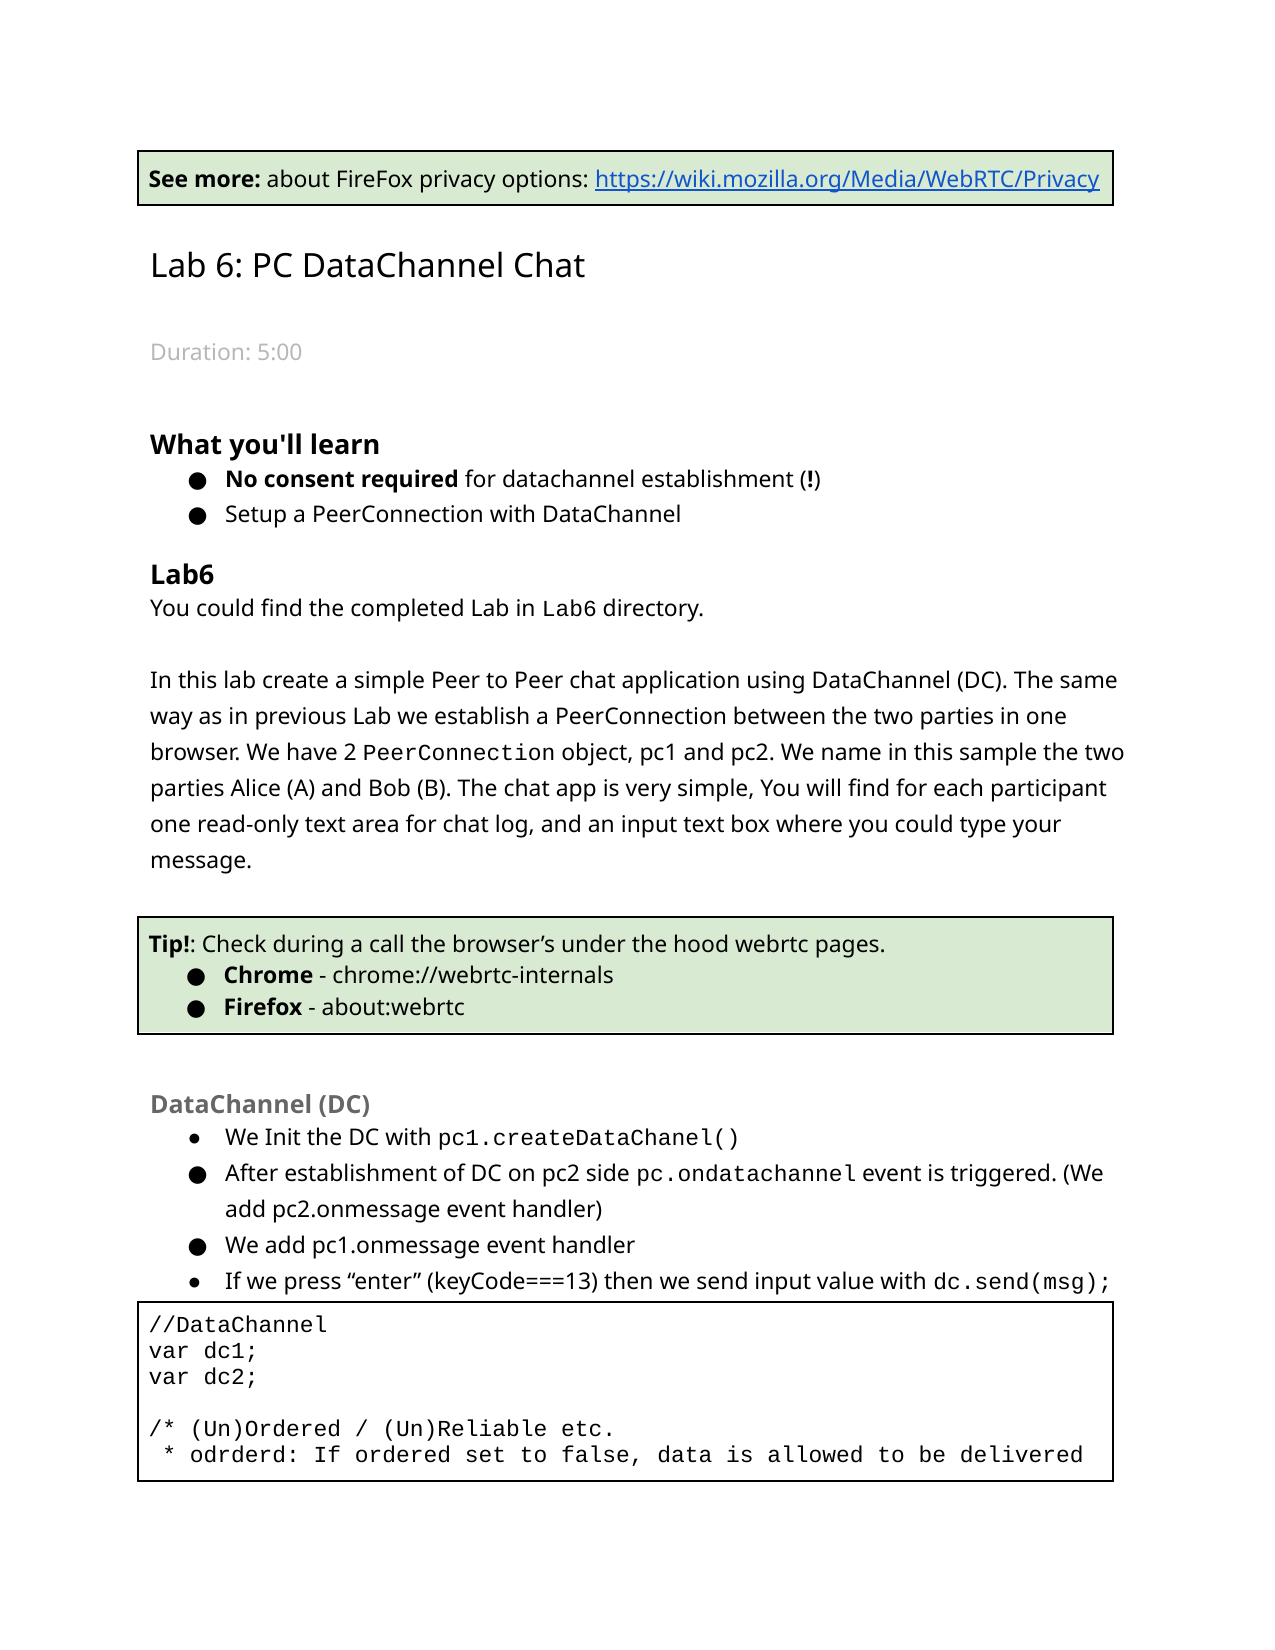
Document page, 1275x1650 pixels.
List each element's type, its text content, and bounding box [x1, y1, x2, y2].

subtitle What you'll learn [150, 426, 1125, 462]
list We add pc1.onmessage event handler [187, 1229, 1125, 1260]
text You could find the completed Lab in Lab6 directory. [150, 592, 1125, 659]
subtitle Lab6 [150, 555, 1125, 592]
table_header See more: about FireFox privacy options: https://wiki.mozilla.org/Media/WebRTC/Privacy [139, 152, 1112, 204]
text In this lab create a simple Peer to Peer chat application using DataChannel (DC). The same way as in previous Lab we establish a PeerConnection between the two parties in one browser. We have 2 PeerConnection object, pc1 and pc2. We name in this sample the two parties Alice (A) and Bob (B). The chat app is very simple, You will find for each participant one read-only text area for chat log, and an input text box where you could type your message. [150, 664, 1125, 875]
list We Init the DC with pc1.createDataChanel() [187, 1121, 1125, 1152]
subtitle DataChannel (DC) [150, 1087, 1125, 1121]
list After establishment of DC on pc2 side pc.ondatachannel event is triggered. (We add pc2.onmessage event handler) [187, 1157, 1125, 1224]
list If we press “enter” (keyCode===13) then we send input value with dc.send(msg); [187, 1265, 1125, 1296]
table_header //DataChannel var dc1; var dc2; /* (Un)Ordered / (Un)Reliable etc. * odrderd: If ordered set to false, data is allowed to be delivered [139, 1303, 1112, 1480]
list Setup a PeerConnection with DataChannel [187, 498, 1125, 530]
subtitle Lab 6: PC DataChannel Chat [150, 242, 1125, 288]
list No consent required for datachannel establishment (!) [187, 462, 1125, 494]
table_header Tip!: Check during a call the browser’s under the hood webrtc pages. Chrome - chrome://webrtc-internals Firefox - about:webrtc [139, 918, 1112, 1032]
text Duration: 5:00 [150, 336, 1125, 367]
